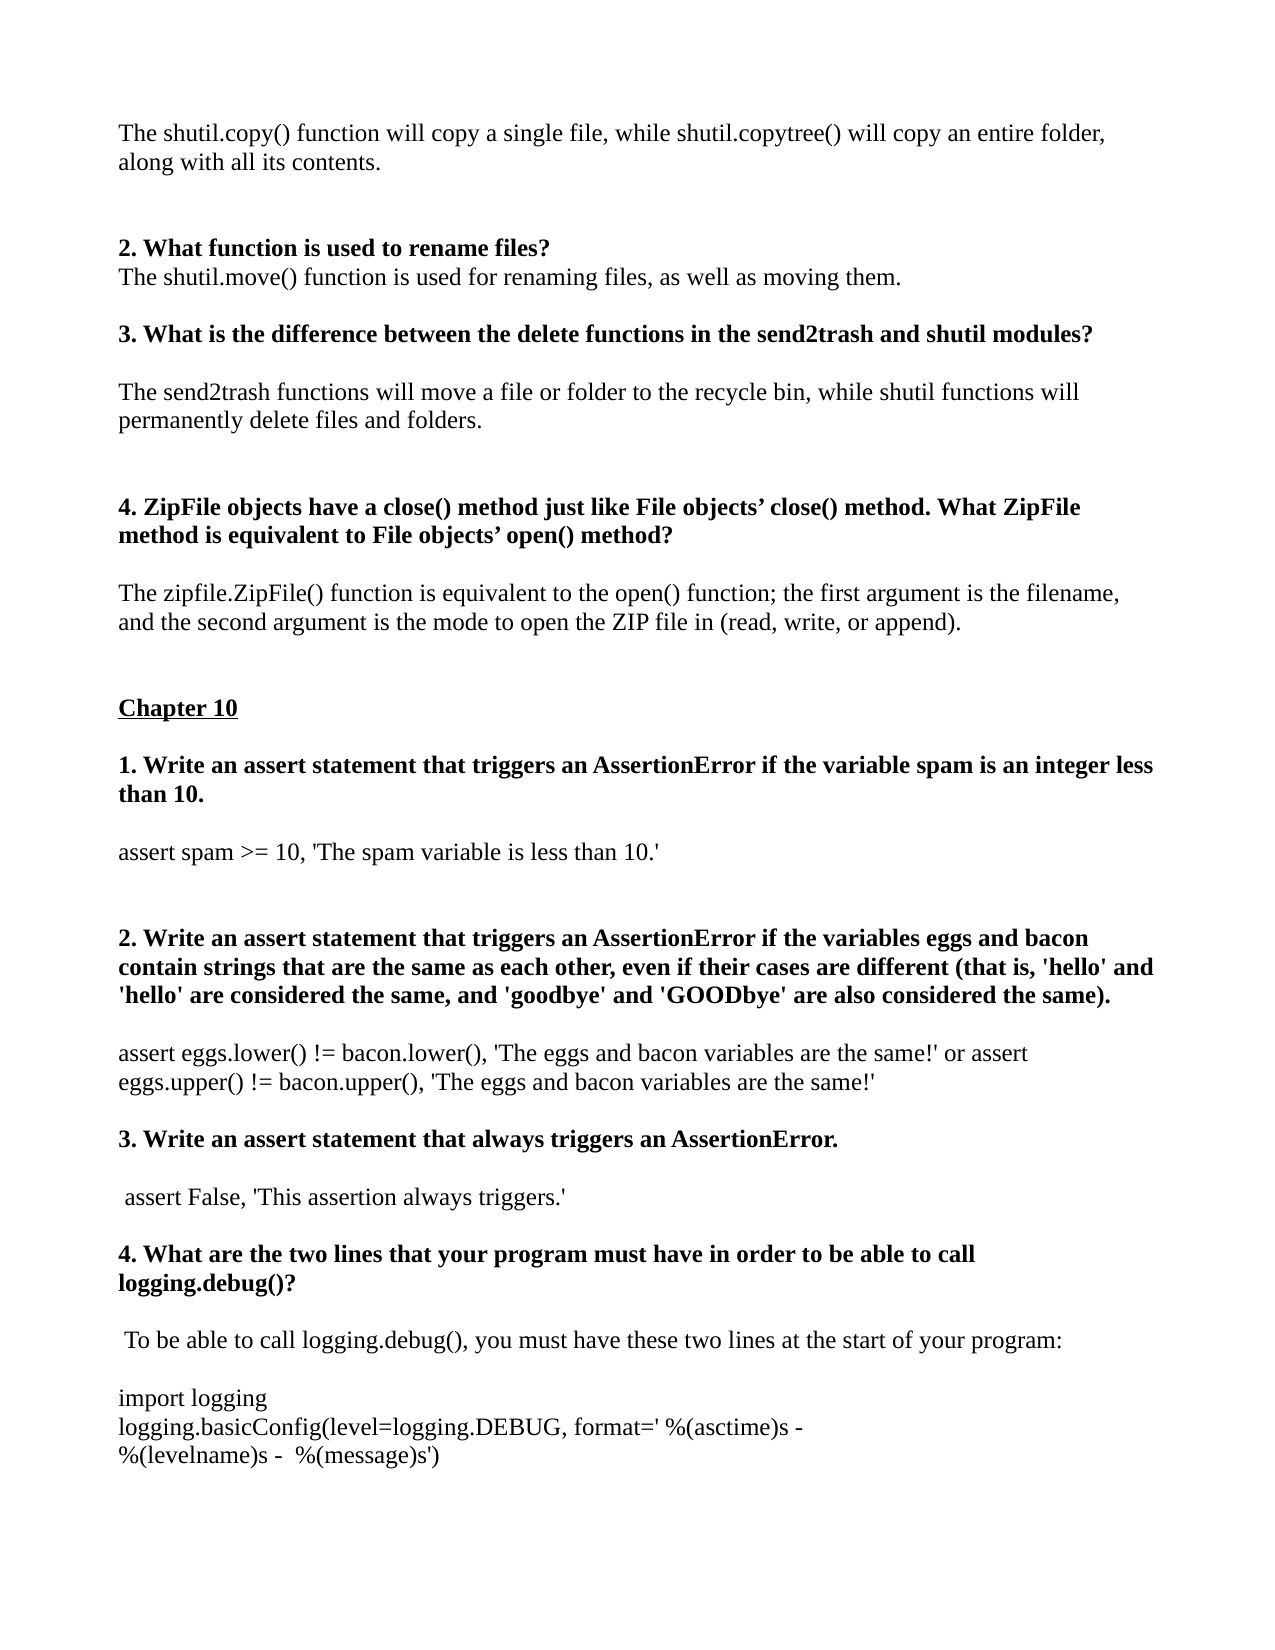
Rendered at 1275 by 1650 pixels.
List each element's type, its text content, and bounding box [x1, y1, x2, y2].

text 3. What is the difference between the delete functions in the send2trash and shutil modules? [118, 319, 1157, 348]
text Chapter 10 [118, 693, 1157, 722]
text 1. Write an assert statement that triggers an AssertionError if the variable spam is an integer less than 10. [118, 751, 1157, 808]
text import logging [118, 1383, 1157, 1412]
text logging.basicConfig(level=logging.DEBUG, format=' %(asctime)s - [118, 1412, 1157, 1441]
text assert eggs.lower() != bacon.lower(), 'The eggs and bacon variables are the same!' or assert eggs.upper() != bacon.upper(), 'The eggs and bacon variables are the same!' [118, 1038, 1157, 1096]
text The shutil.copy() function will copy a single file, while shutil.copytree() will copy an entire folder, along with all its contents. [118, 118, 1157, 176]
text assert False, 'This assertion always triggers.' [118, 1182, 1157, 1211]
text %(levelname)s - %(message)s') [118, 1441, 1157, 1469]
text 2. What function is used to rename files? [118, 233, 1157, 262]
text 4. What are the two lines that your program must have in order to be able to call logging.debug()? [118, 1239, 1157, 1297]
text The zipfile.ZipFile() function is equivalent to the open() function; the first argument is the filename, and the second argument is the mode to open the ZIP file in (read, write, or append). [118, 578, 1157, 636]
text The send2trash functions will move a file or folder to the recycle bin, while shutil functions will permanently delete files and folders. [118, 377, 1157, 434]
text assert spam >= 10, 'The spam variable is less than 10.' [118, 837, 1157, 866]
text 3. Write an assert statement that always triggers an AssertionError. [118, 1124, 1157, 1153]
text 2. Write an assert statement that triggers an AssertionError if the variables eggs and bacon contain strings that are the same as each other, even if their cases are different (that is, 'hello' and 'hello' are considered the same, and 'goodbye' and 'GOODbye' are also considered the same). [118, 923, 1157, 1009]
text The shutil.move() function is used for renaming files, as well as moving them. [118, 262, 1157, 291]
text 4. ZipFile objects have a close() method just like File objects’ close() method. What ZipFile method is equivalent to File objects’ open() method? [118, 492, 1157, 549]
text To be able to call logging.debug(), you must have these two lines at the start of your program: [118, 1326, 1157, 1354]
